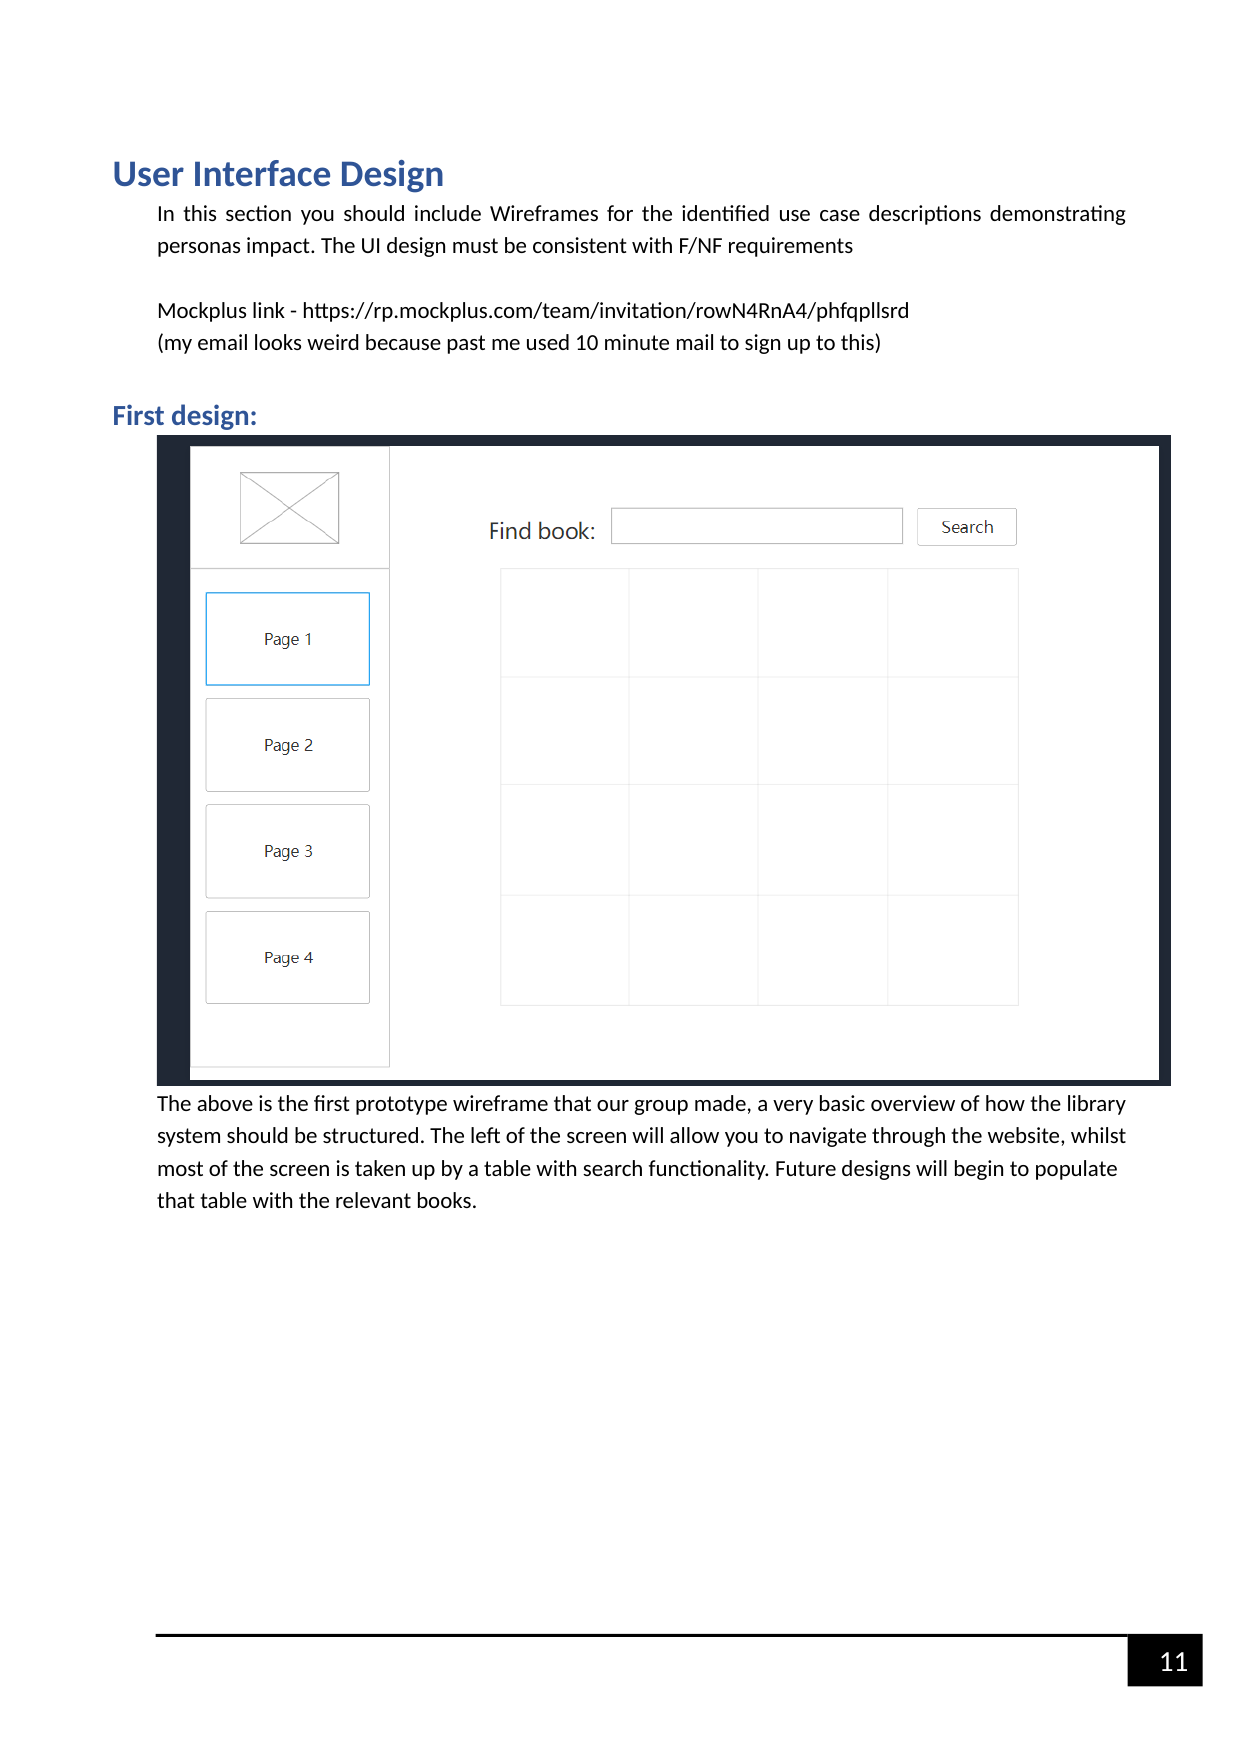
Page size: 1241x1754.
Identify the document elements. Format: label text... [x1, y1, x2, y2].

picture [156, 435, 1171, 1086]
list (my email looks weird because past me used 10 minute mail to sign up to this) [157, 328, 1128, 356]
list In this section you should include Wireframes for the identified use case descriptions demonstrating personas impact. The UI design must be consistent with F/NF requirements [157, 199, 1128, 260]
text The above is the first prototype wireframe that our group made, a very basic overview of how the library system should be structured. The left of the screen will allow you to navigate through the website, whilst most of the screen is taken up by a table with search functionality. Future designs will begin to populate that table with the relevant books. [157, 1086, 1128, 1214]
subtitle First design: [112, 397, 1128, 432]
list Mockplus link - https://rp.mockplus.com/team/invitation/rowN4RnA4/phfqpllsrd [157, 296, 1128, 324]
subtitle User Interface Design [112, 150, 1128, 196]
